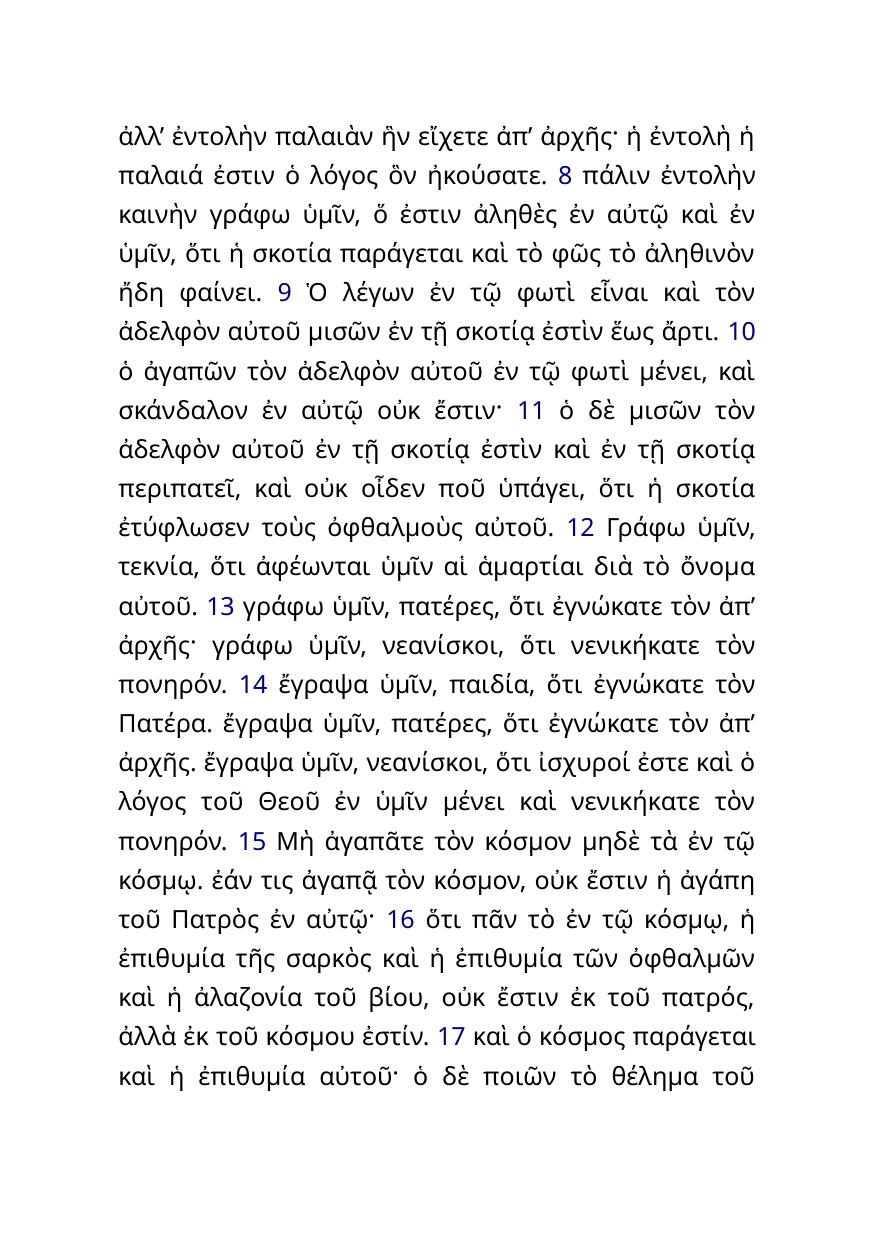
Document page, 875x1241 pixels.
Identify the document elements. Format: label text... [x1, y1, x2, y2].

text ἀλλ’ ἐντολὴν παλαιὰν ἣν εἴχετε ἀπ’ ἀρχῆς· ἡ ἐντολὴ ἡ παλαιά ἐστιν ὁ λόγος ὃν ἠκούσατε. 8 πάλιν ἐντολὴν καινὴν γράφω ὑμῖν, ὅ ἐστιν ἀληθὲς ἐν αὐτῷ καὶ ἐν ὑμῖν, ὅτι ἡ σκοτία παράγεται καὶ τὸ φῶς τὸ ἀληθινὸν ἤδη φαίνει. 9 Ὁ λέγων ἐν τῷ φωτὶ εἶναι καὶ τὸν ἀδελφὸν αὐτοῦ μισῶν ἐν τῇ σκοτίᾳ ἐστὶν ἕως ἄρτι. 10 ὁ ἀγαπῶν τὸν ἀδελφὸν αὐτοῦ ἐν τῷ φωτὶ μένει, καὶ σκάνδαλον ἐν αὐτῷ οὐκ ἔστιν· 11 ὁ δὲ μισῶν τὸν ἀδελφὸν αὐτοῦ ἐν τῇ σκοτίᾳ ἐστὶν καὶ ἐν τῇ σκοτίᾳ περιπατεῖ, καὶ οὐκ οἶδεν ποῦ ὑπάγει, ὅτι ἡ σκοτία ἐτύφλωσεν τοὺς ὀφθαλμοὺς αὐτοῦ. 12 Γράφω ὑμῖν, τεκνία, ὅτι ἀφέωνται ὑμῖν αἱ ἁμαρτίαι διὰ τὸ ὄνομα αὐτοῦ. 13 γράφω ὑμῖν, πατέρες, ὅτι ἐγνώκατε τὸν ἀπ’ ἀρχῆς· γράφω ὑμῖν, νεανίσκοι, ὅτι νενικήκατε τὸν πονηρόν. 14 ἔγραψα ὑμῖν, παιδία, ὅτι ἐγνώκατε τὸν Πατέρα. ἔγραψα ὑμῖν, πατέρες, ὅτι ἐγνώκατε τὸν ἀπ’ ἀρχῆς. ἔγραψα ὑμῖν, νεανίσκοι, ὅτι ἰσχυροί ἐστε καὶ ὁ λόγος τοῦ Θεοῦ ἐν ὑμῖν μένει καὶ νενικήκατε τὸν πονηρόν. 15 Μὴ ἀγαπᾶτε τὸν κόσμον μηδὲ τὰ ἐν τῷ κόσμῳ. ἐάν τις ἀγαπᾷ τὸν κόσμον, οὐκ ἔστιν ἡ ἀγάπη τοῦ Πατρὸς ἐν αὐτῷ· 16 ὅτι πᾶν τὸ ἐν τῷ κόσμῳ, ἡ ἐπιθυμία τῆς σαρκὸς καὶ ἡ ἐπιθυμία τῶν ὀφθαλμῶν καὶ ἡ ἀλαζονία τοῦ βίου, οὐκ ἔστιν ἐκ τοῦ πατρός, ἀλλὰ ἐκ τοῦ κόσμου ἐστίν. 17 καὶ ὁ κόσμος παράγεται καὶ ἡ ἐπιθυμία αὐτοῦ· ὁ δὲ ποιῶν τὸ θέλημα τοῦ [118, 118, 756, 1092]
